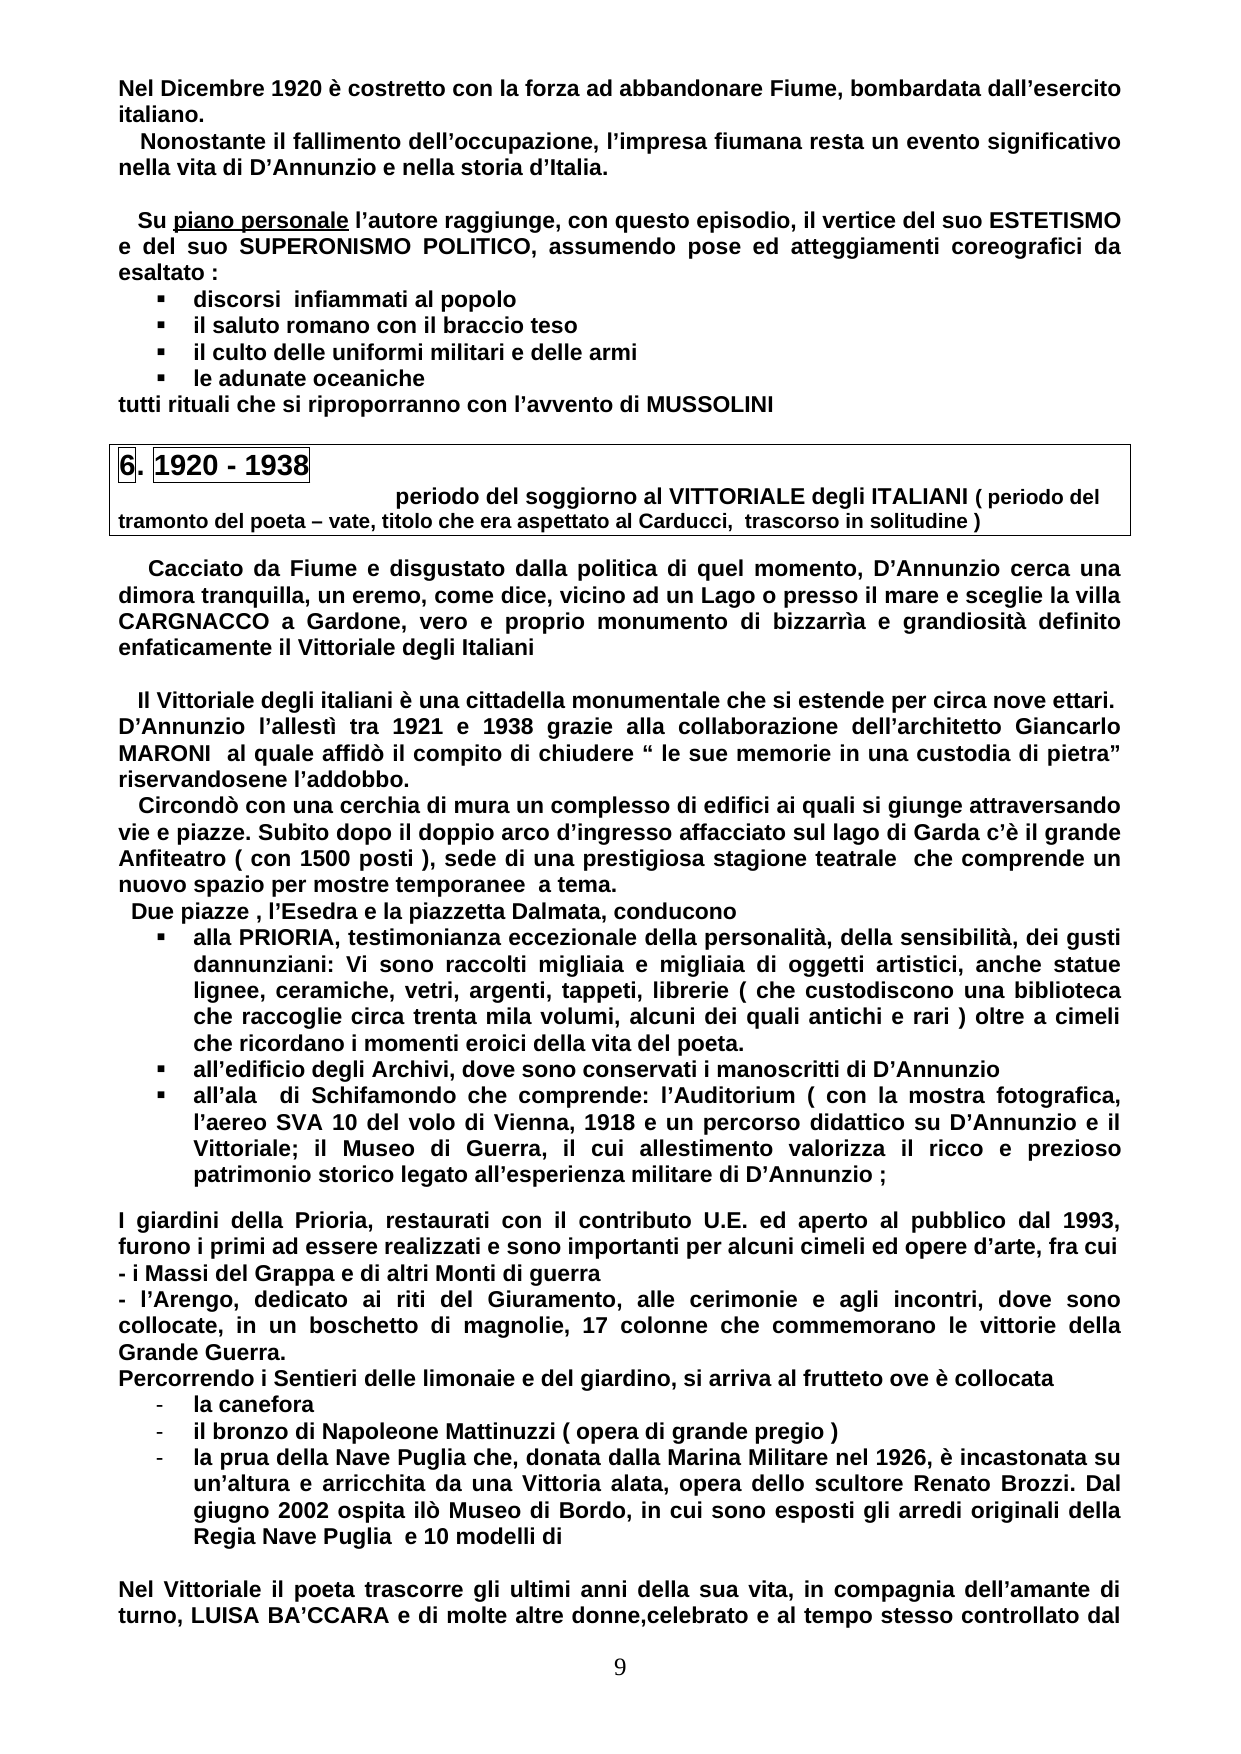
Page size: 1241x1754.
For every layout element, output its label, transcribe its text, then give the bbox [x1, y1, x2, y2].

list il culto delle uniformi militari e delle armi [156, 338, 1122, 365]
text I giardini della Prioria, restaurati con il contributo U.E. ed aperto al pubblico dal 1993, furono i primi ad essere realizzati e sono importanti per alcuni cimeli ed opere d’arte, fra cui [118, 1207, 1122, 1259]
text Nonostante il fallimento dell’occupazione, l’impresa fiumana resta un evento significativo nella vita di D’Annunzio e nella storia d’Italia. [118, 128, 1122, 180]
text 6. 1920 - 1938 [110, 445, 1130, 479]
list all’ala di Schifamondo che comprende: l’Auditorium ( con la mostra fotografica, l’aereo SVA 10 del volo di Vienna, 1918 e un percorso didattico su D’Annunzio e il Vittoriale; il Museo di Guerra, il cui allestimento valorizza il ricco e prezioso patrimonio storico legato all’esperienza militare di D’Annunzio ; [156, 1082, 1122, 1188]
text D’Annunzio l’allestì tra 1921 e 1938 grazie alla collaborazione dell’architetto Giancarlo MARONI al quale affidò il compito di chiudere “ le sue memorie in una custodia di pietra” riservandosene l’addobbo. [118, 713, 1122, 792]
text Su piano personale l’autore raggiunge, con questo episodio, il vertice del suo ESTETISMO e del suo SUPERONISMO POLITICO, assumendo pose ed atteggiamenti coreografici da esaltato : [118, 207, 1122, 286]
text Il Vittoriale degli italiani è una cittadella monumentale che si estende per circa nove ettari. [118, 687, 1122, 713]
text Cacciato da Fiume e disgustato dalla politica di quel momento, D’Annunzio cerca una dimora tranquilla, un eremo, come dice, vicino ad un Lago o presso il mare e sceglie la villa CARGNACCO a Gardone, vero e proprio monumento di bizzarrìa e grandiosità definito enfaticamente il Vittoriale degli Italiani [118, 555, 1122, 661]
text - i Massi del Grappa e di altri Monti di guerra [118, 1259, 1122, 1286]
list il saluto romano con il braccio teso [156, 312, 1122, 338]
list la prua della Nave Puglia che, donata dalla Marina Militare nel 1926, è incastonata su un’altura e arricchita da una Vittoria alata, opera dello scultore Renato Brozzi. Dal giugno 2002 ospita ilò Museo di Bordo, in cui sono esposti gli arredi originali della Regia Nave Puglia e 10 modelli di [156, 1444, 1122, 1549]
text Nel Vittoriale il poeta trascorre gli ultimi anni della sua vita, in compagnia dell’amante di turno, LUISA BA’CCARA e di molte altre donne,celebrato e al tempo stesso controllato dal [118, 1576, 1122, 1628]
list le adunate oceaniche [156, 365, 1122, 391]
text periodo del soggiorno al VITTORIALE degli ITALIANI ( periodo del tramonto del poeta – vate, titolo che era aspettato al Carducci, trascorso in solitudine ) [110, 479, 1130, 535]
text Circondò con una cerchia di mura un complesso di edifici ai quali si giunge attraversando vie e piazze. Subito dopo il doppio arco d’ingresso affacciato sul lago di Garda c’è il grande Anfiteatro ( con 1500 posti ), sede di una prestigiosa stagione teatrale che comprende un nuovo spazio per mostre temporanee a tema. [118, 792, 1122, 898]
text Nel Dicembre 1920 è costretto con la forza ad abbandonare Fiume, bombardata dall’esercito italiano. [118, 75, 1122, 128]
text tutti rituali che si riproporranno con l’avvento di MUSSOLINI [118, 391, 1122, 417]
list il bronzo di Napoleone Mattinuzzi ( opera di grande pregio ) [156, 1418, 1122, 1444]
list all’edificio degli Archivi, dove sono conservati i manoscritti di D’Annunzio [156, 1056, 1122, 1082]
text Due piazze , l’Esedra e la piazzetta Dalmata, conducono [118, 898, 1122, 924]
list discorsi infiammati al popolo [156, 286, 1122, 312]
list la canefora [156, 1391, 1122, 1418]
text Percorrendo i Sentieri delle limonaie e del giardino, si arriva al frutteto ove è collocata [118, 1365, 1122, 1391]
list alla PRIORIA, testimonianza eccezionale della personalità, della sensibilità, dei gusti dannunziani: Vi sono raccolti migliaia e migliaia di oggetti artistici, anche statue lignee, ceramiche, vetri, argenti, tappeti, librerie ( che custodiscono una biblioteca che raccoglie circa trenta mila volumi, alcuni dei quali antichi e rari ) oltre a cimeli che ricordano i momenti eroici della vita del poeta. [156, 924, 1122, 1056]
text - l’Arengo, dedicato ai riti del Giuramento, alle cerimonie e agli incontri, dove sono collocate, in un boschetto di magnolie, 17 colonne che commemorano le vittorie della Grande Guerra. [118, 1286, 1122, 1365]
